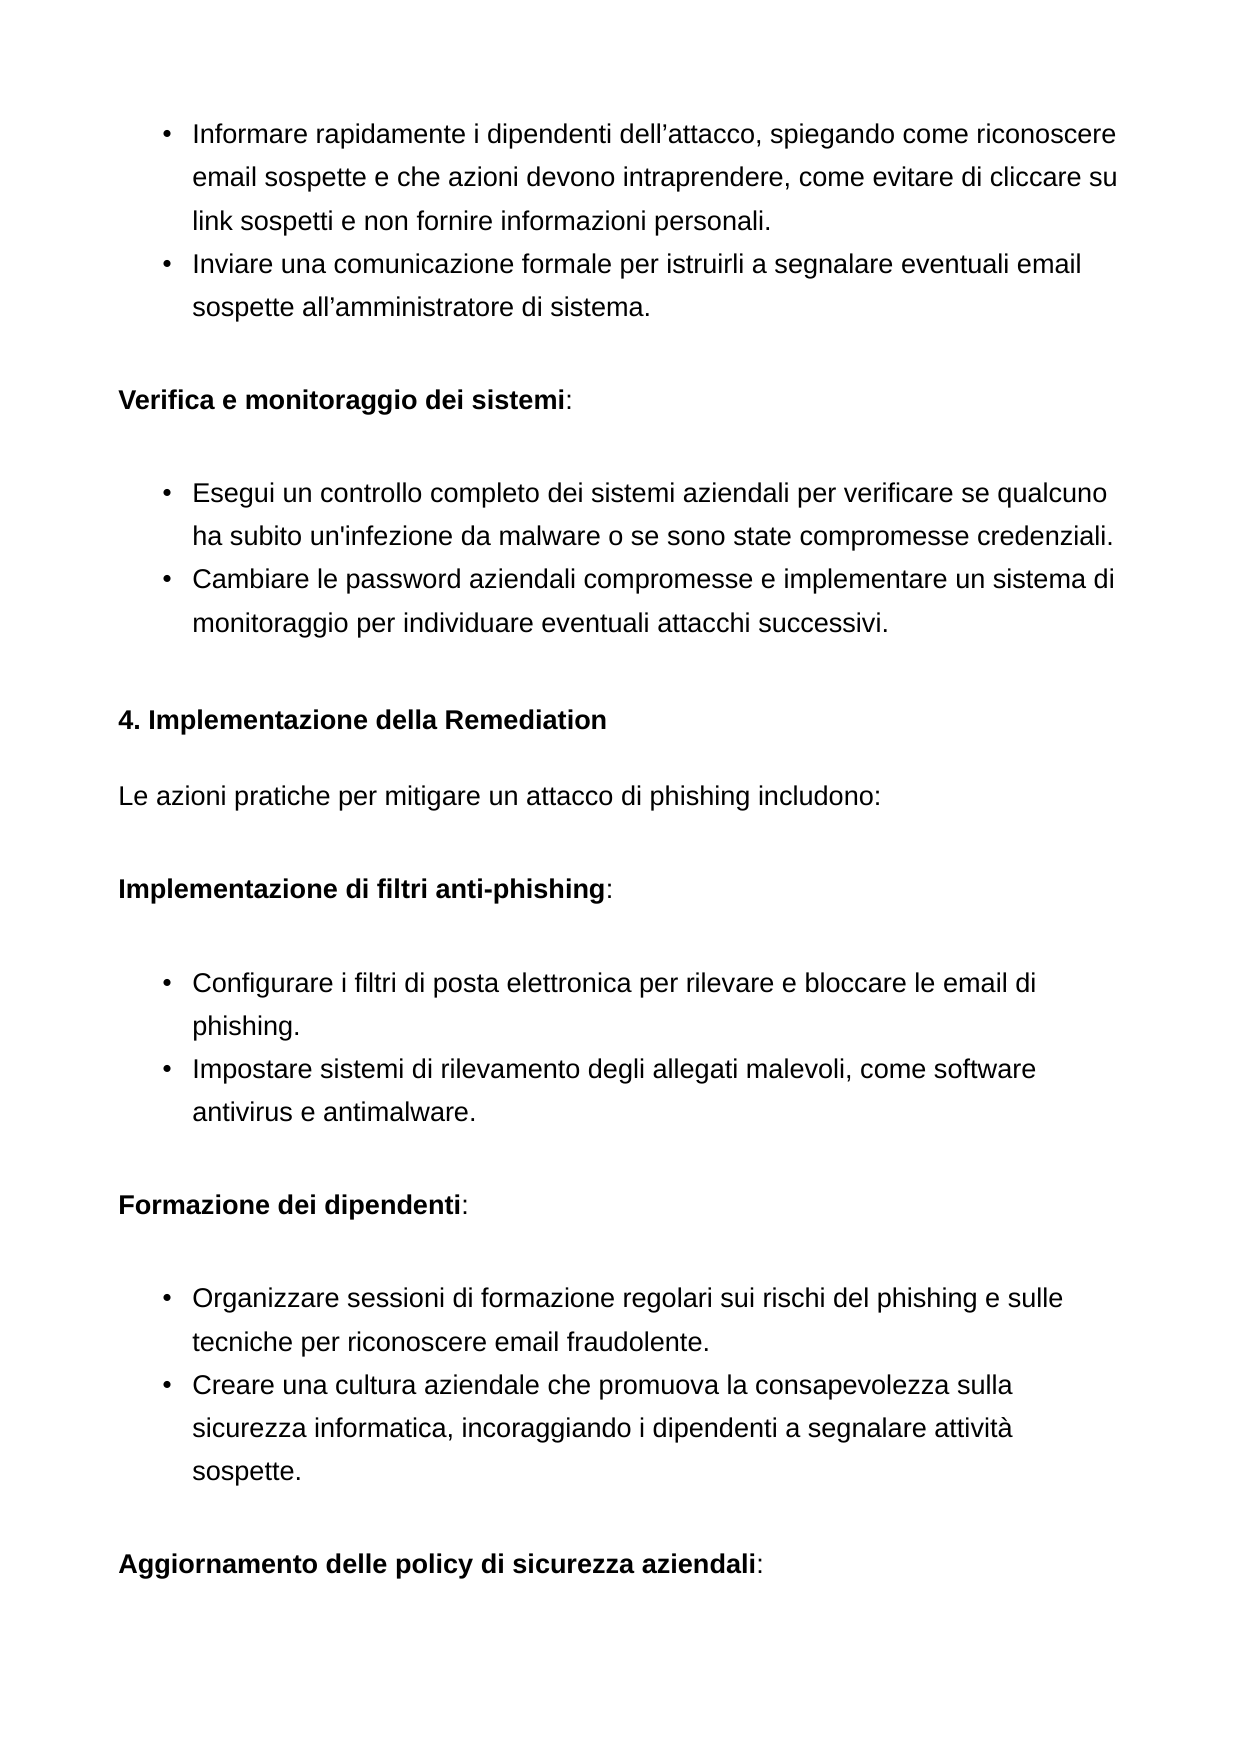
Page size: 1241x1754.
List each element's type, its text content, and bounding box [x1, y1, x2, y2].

list Configurare i filtri di posta elettronica per rilevare e bloccare le email di phishing. [162, 967, 1122, 1041]
list Esegui un controllo completo dei sistemi aziendali per verificare se qualcuno ha subito un'infezione da malware o se sono state compromesse credenziali. [162, 477, 1122, 552]
list Organizzare sessioni di formazione regolari sui rischi del phishing e sulle tecniche per riconoscere email fraudolente. [162, 1282, 1122, 1357]
list Impostare sistemi di rilevamento degli allegati malevoli, come software antivirus e antimalware. [162, 1053, 1122, 1127]
text Implementazione di filtri anti-phishing: [118, 873, 1122, 905]
list Informare rapidamente i dipendenti dell’attacco, spiegando come riconoscere email sospette e che azioni devono intraprendere, come evitare di cliccare su link sospetti e non fornire informazioni personali. [162, 118, 1122, 236]
list Cambiare le password aziendali compromesse e implementare un sistema di monitoraggio per individuare eventuali attacchi successivi. [162, 563, 1122, 638]
list Inviare una comunicazione formale per istruirli a segnalare eventuali email sospette all’amministratore di sistema. [162, 248, 1122, 322]
text Le azioni pratiche per mitigare un attacco di phishing includono: [118, 780, 1122, 812]
subtitle 4. Implementazione della Remediation [118, 704, 1122, 735]
text Formazione dei dipendenti: [118, 1189, 1122, 1221]
text Aggiornamento delle policy di sicurezza aziendali: [118, 1548, 1122, 1579]
list Creare una cultura aziendale che promuova la consapevolezza sulla sicurezza informatica, incoraggiando i dipendenti a segnalare attività sospette. [162, 1369, 1122, 1486]
text Verifica e monitoraggio dei sistemi: [118, 384, 1122, 415]
